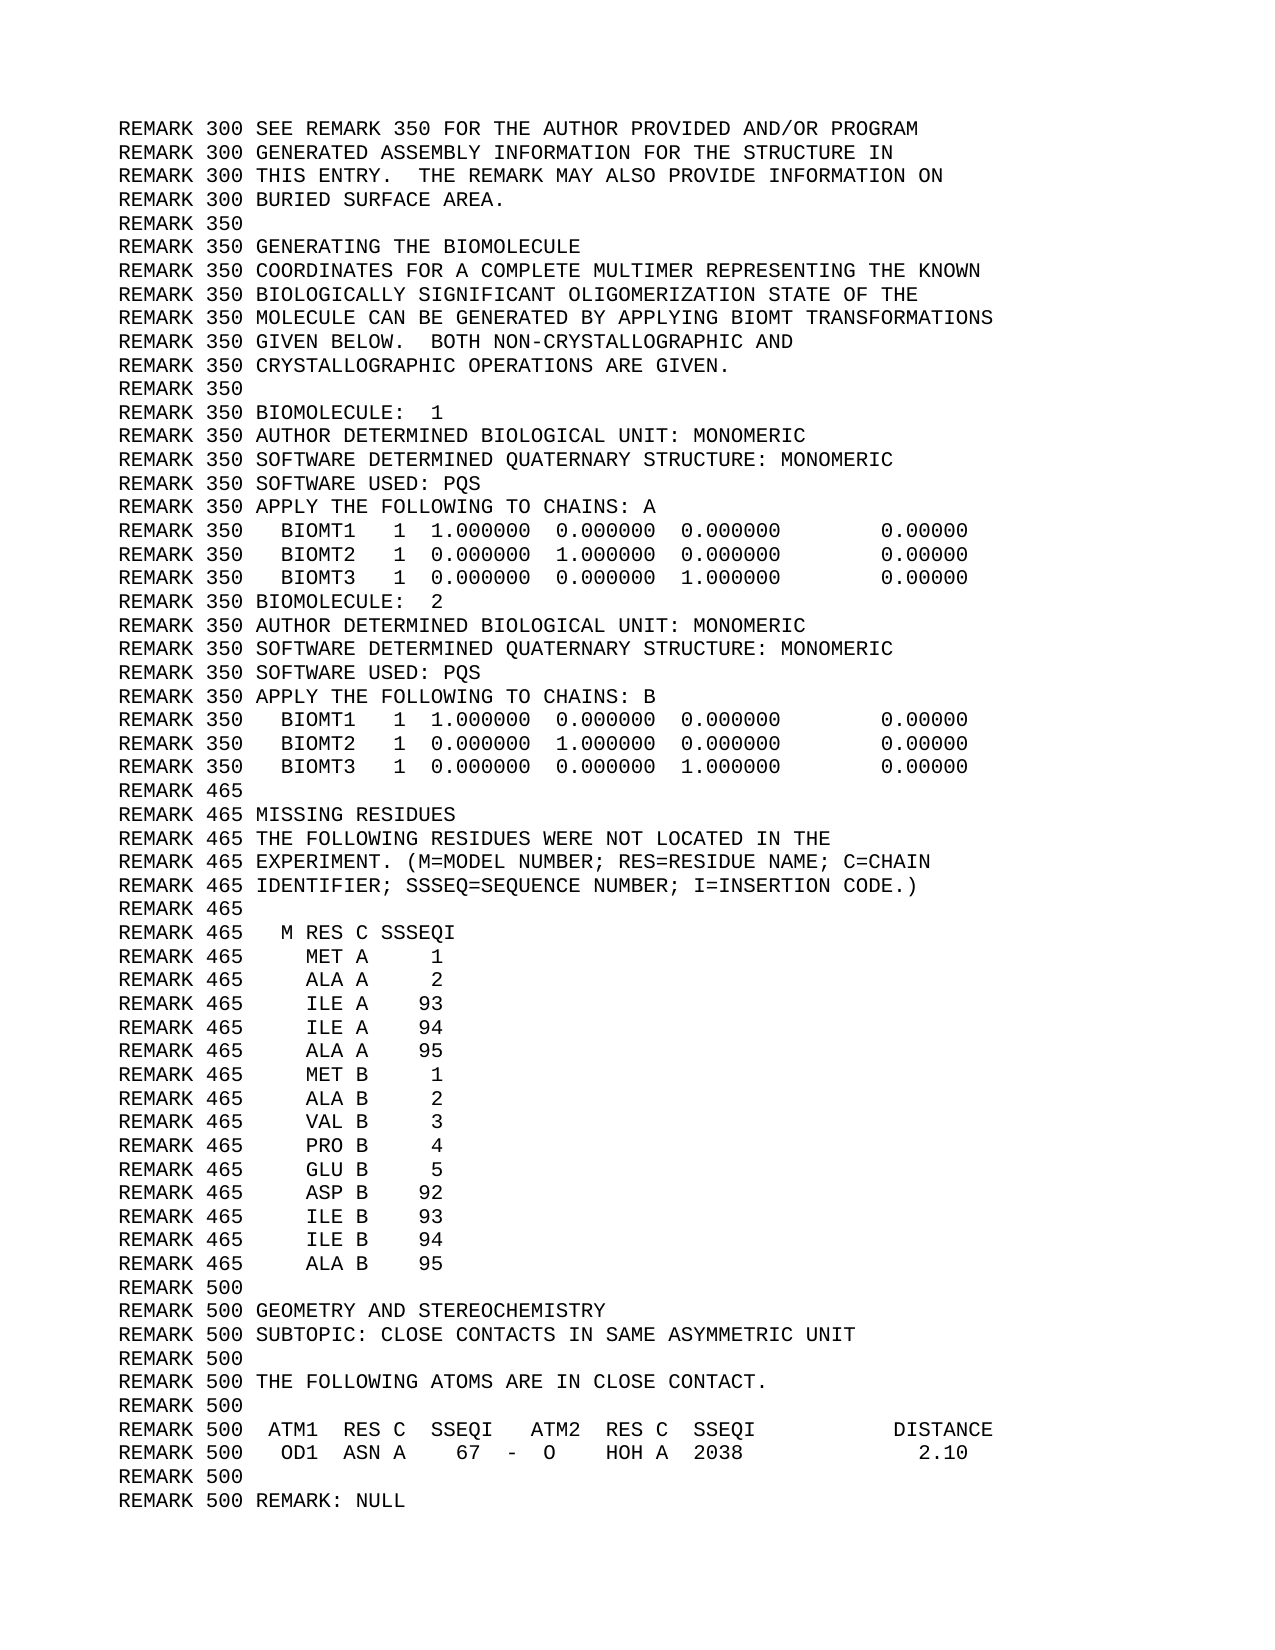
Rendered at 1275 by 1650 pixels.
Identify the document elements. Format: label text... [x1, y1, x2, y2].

text REMARK 465 MET A 1 [118, 946, 1157, 969]
text REMARK 500 [118, 1277, 1157, 1300]
text REMARK 350 BIOMT3 1 0.000000 0.000000 1.000000 0.00000 [118, 567, 1157, 591]
text REMARK 500 THE FOLLOWING ATOMS ARE IN CLOSE CONTACT. [118, 1371, 1157, 1395]
text REMARK 300 BURIED SURFACE AREA. [118, 189, 1157, 213]
text REMARK 465 THE FOLLOWING RESIDUES WERE NOT LOCATED IN THE [118, 827, 1157, 851]
text REMARK 500 [118, 1395, 1157, 1419]
text REMARK 300 GENERATED ASSEMBLY INFORMATION FOR THE STRUCTURE IN [118, 142, 1157, 165]
text REMARK 350 BIOMOLECULE: 1 [118, 402, 1157, 426]
text REMARK 350 SOFTWARE DETERMINED QUATERNARY STRUCTURE: MONOMERIC [118, 449, 1157, 473]
text REMARK 350 AUTHOR DETERMINED BIOLOGICAL UNIT: MONOMERIC [118, 426, 1157, 449]
text REMARK 465 ALA B 95 [118, 1253, 1157, 1277]
text REMARK 350 AUTHOR DETERMINED BIOLOGICAL UNIT: MONOMERIC [118, 615, 1157, 638]
text REMARK 350 BIOMT3 1 0.000000 0.000000 1.000000 0.00000 [118, 757, 1157, 780]
text REMARK 300 THIS ENTRY. THE REMARK MAY ALSO PROVIDE INFORMATION ON [118, 165, 1157, 189]
text REMARK 465 ILE B 94 [118, 1229, 1157, 1253]
text REMARK 465 IDENTIFIER; SSSEQ=SEQUENCE NUMBER; I=INSERTION CODE.) [118, 875, 1157, 898]
text REMARK 500 [118, 1348, 1157, 1371]
text REMARK 350 [118, 213, 1157, 236]
text REMARK 465 EXPERIMENT. (M=MODEL NUMBER; RES=RESIDUE NAME; C=CHAIN [118, 851, 1157, 875]
text REMARK 350 COORDINATES FOR A COMPLETE MULTIMER REPRESENTING THE KNOWN [118, 260, 1157, 284]
text REMARK 350 BIOMT2 1 0.000000 1.000000 0.000000 0.00000 [118, 544, 1157, 567]
text REMARK 300 SEE REMARK 350 FOR THE AUTHOR PROVIDED AND/OR PROGRAM [118, 118, 1157, 142]
text REMARK 350 SOFTWARE USED: PQS [118, 662, 1157, 686]
text REMARK 350 APPLY THE FOLLOWING TO CHAINS: B [118, 686, 1157, 709]
text REMARK 465 ILE A 93 [118, 993, 1157, 1017]
text REMARK 500 REMARK: NULL [118, 1489, 1157, 1513]
text REMARK 465 ILE B 93 [118, 1206, 1157, 1229]
text REMARK 350 BIOMT2 1 0.000000 1.000000 0.000000 0.00000 [118, 733, 1157, 757]
text REMARK 465 MET B 1 [118, 1064, 1157, 1088]
text REMARK 465 ALA A 2 [118, 969, 1157, 993]
text REMARK 350 [118, 378, 1157, 402]
text REMARK 500 ATM1 RES C SSEQI ATM2 RES C SSEQI DISTANCE [118, 1419, 1157, 1442]
text REMARK 465 GLU B 5 [118, 1158, 1157, 1182]
text REMARK 350 CRYSTALLOGRAPHIC OPERATIONS ARE GIVEN. [118, 354, 1157, 378]
text REMARK 350 GIVEN BELOW. BOTH NON-CRYSTALLOGRAPHIC AND [118, 331, 1157, 354]
text REMARK 500 GEOMETRY AND STEREOCHEMISTRY [118, 1300, 1157, 1324]
text REMARK 465 VAL B 3 [118, 1111, 1157, 1135]
text REMARK 500 OD1 ASN A 67 - O HOH A 2038 2.10 [118, 1442, 1157, 1466]
text REMARK 500 [118, 1466, 1157, 1489]
text REMARK 465 ALA A 95 [118, 1040, 1157, 1064]
text REMARK 350 SOFTWARE USED: PQS [118, 473, 1157, 496]
text REMARK 465 PRO B 4 [118, 1135, 1157, 1158]
text REMARK 350 BIOMT1 1 1.000000 0.000000 0.000000 0.00000 [118, 709, 1157, 733]
text REMARK 465 ALA B 2 [118, 1088, 1157, 1111]
text REMARK 465 [118, 898, 1157, 922]
text REMARK 350 BIOLOGICALLY SIGNIFICANT OLIGOMERIZATION STATE OF THE [118, 284, 1157, 307]
text REMARK 465 ILE A 94 [118, 1017, 1157, 1040]
text REMARK 350 MOLECULE CAN BE GENERATED BY APPLYING BIOMT TRANSFORMATIONS [118, 307, 1157, 331]
text REMARK 500 SUBTOPIC: CLOSE CONTACTS IN SAME ASYMMETRIC UNIT [118, 1324, 1157, 1348]
text REMARK 465 MISSING RESIDUES [118, 804, 1157, 827]
text REMARK 465 ASP B 92 [118, 1182, 1157, 1206]
text REMARK 465 [118, 780, 1157, 804]
text REMARK 350 BIOMOLECULE: 2 [118, 591, 1157, 615]
text REMARK 350 SOFTWARE DETERMINED QUATERNARY STRUCTURE: MONOMERIC [118, 638, 1157, 662]
text REMARK 465 M RES C SSSEQI [118, 922, 1157, 946]
text REMARK 350 BIOMT1 1 1.000000 0.000000 0.000000 0.00000 [118, 520, 1157, 544]
text REMARK 350 GENERATING THE BIOMOLECULE [118, 236, 1157, 260]
text REMARK 350 APPLY THE FOLLOWING TO CHAINS: A [118, 496, 1157, 520]
